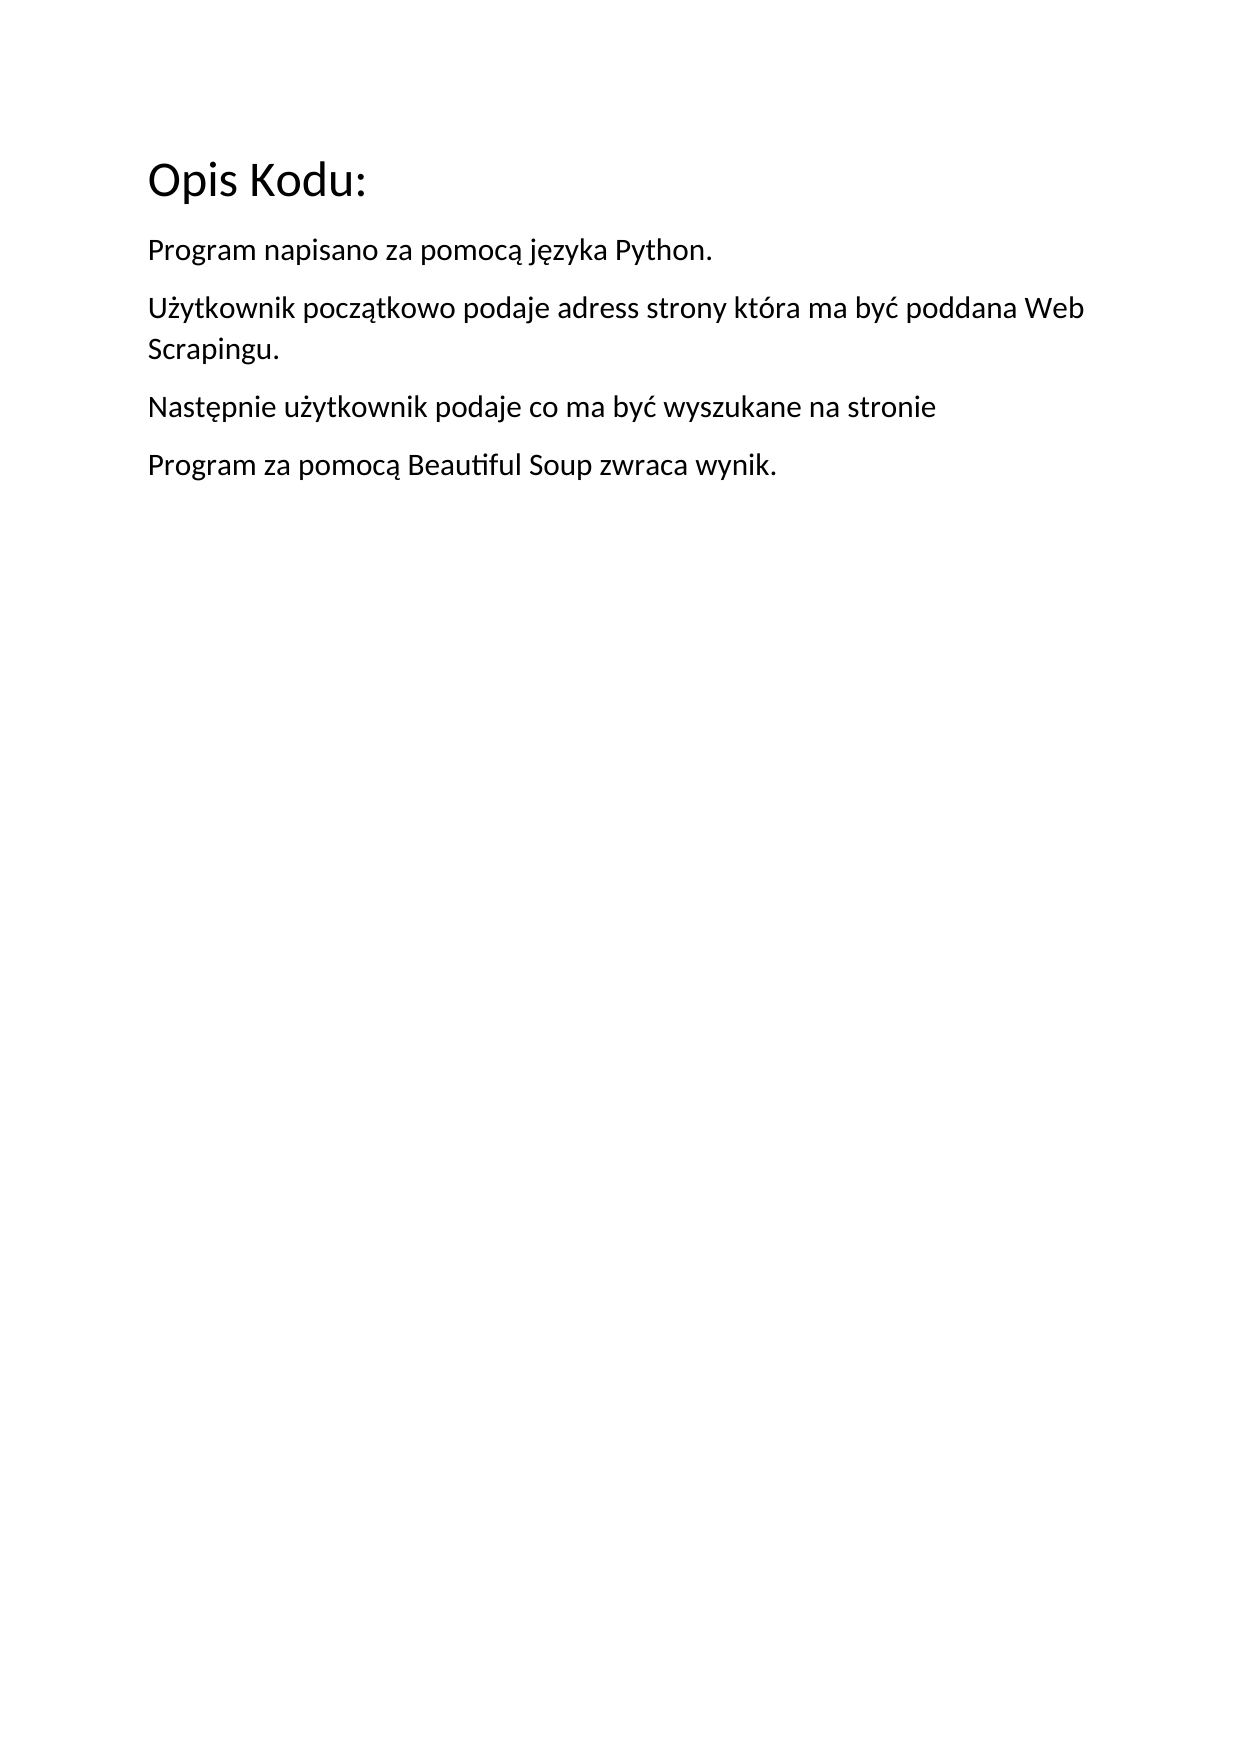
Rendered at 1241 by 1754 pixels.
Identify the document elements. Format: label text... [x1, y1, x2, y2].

text Następnie użytkownik podaje co ma być wyszukane na stronie [148, 387, 1093, 425]
text Opis Kodu: [148, 148, 1093, 209]
text Użytkownik początkowo podaje adress strony która ma być poddana Web Scrapingu. [148, 288, 1093, 367]
text Program napisano za pomocą języka Python. [148, 230, 1093, 268]
text Program za pomocą Beautiful Soup zwraca wynik. [148, 445, 1093, 483]
